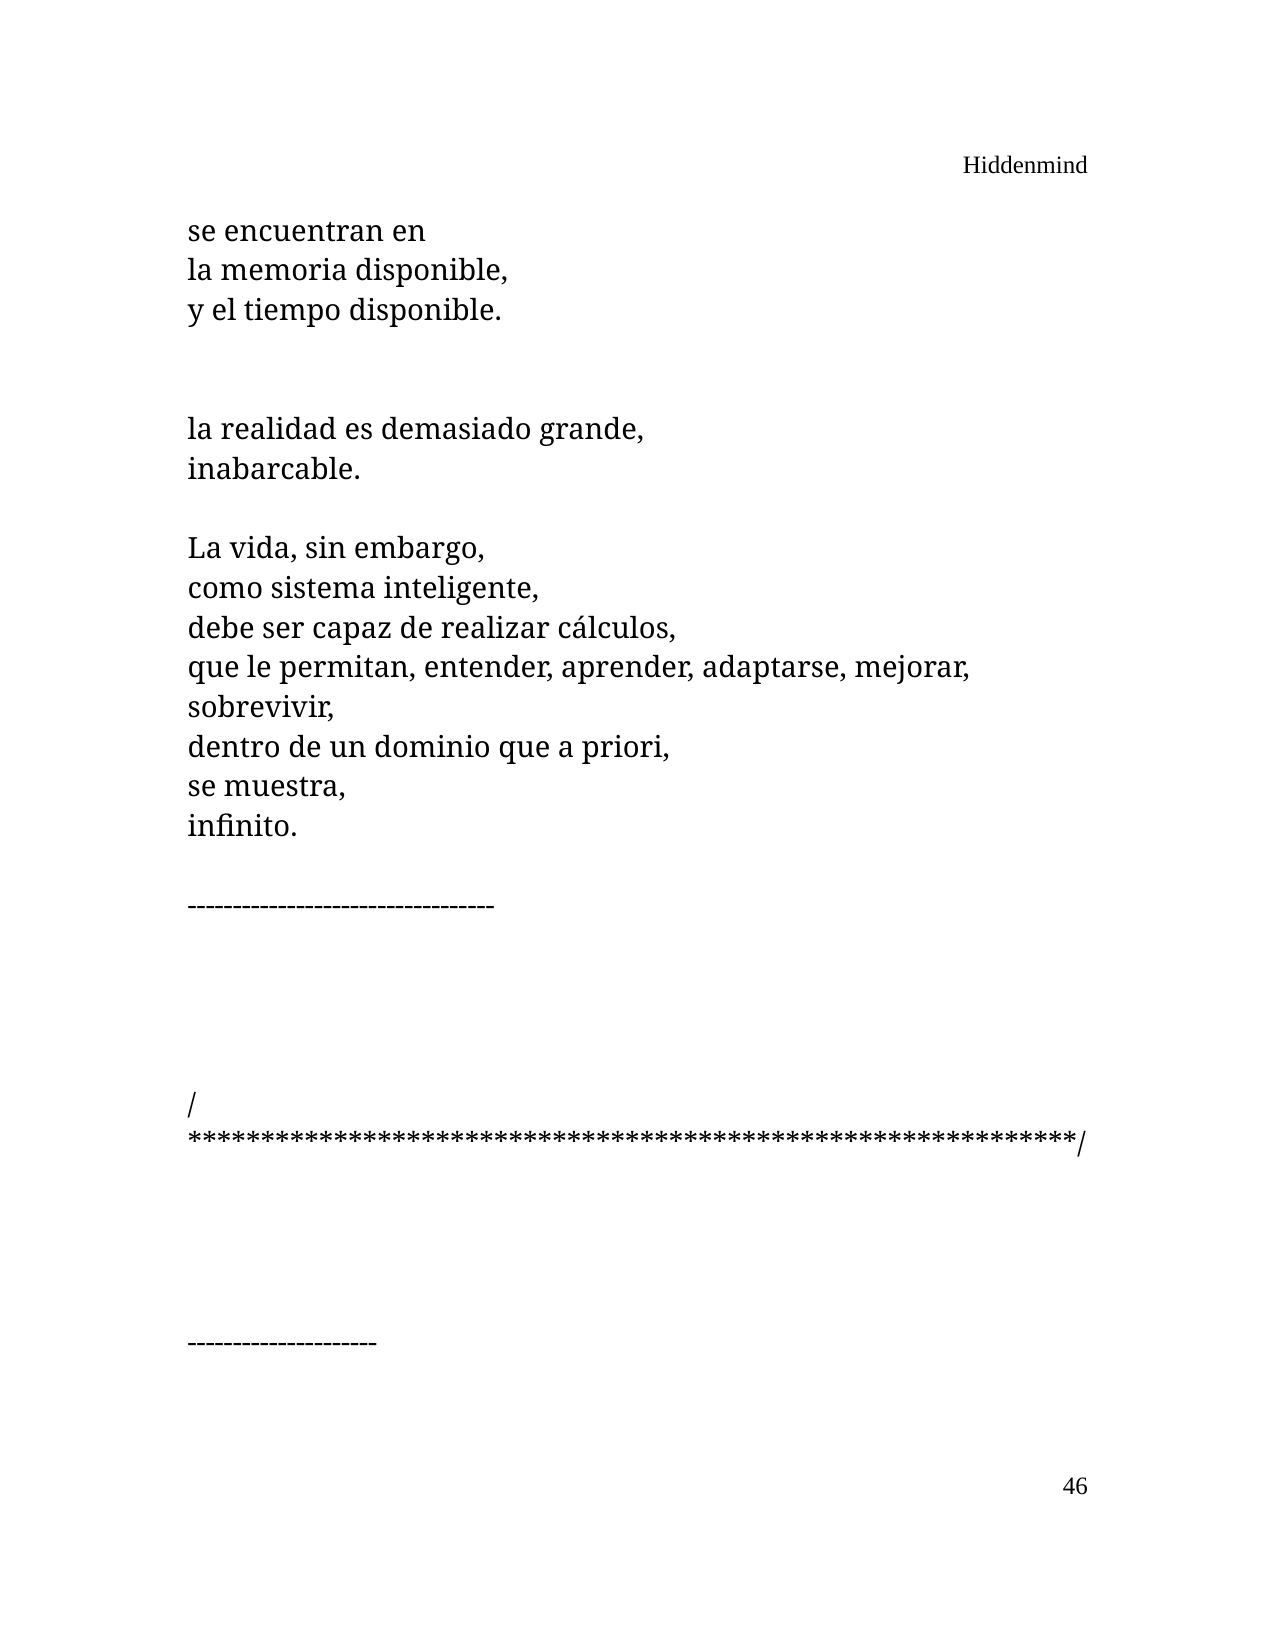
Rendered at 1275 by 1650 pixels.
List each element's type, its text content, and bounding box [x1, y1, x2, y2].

text ---------------------------------- [187, 885, 1087, 924]
text --------------------- [187, 1321, 1087, 1361]
text la realidad es demasiado grande, [187, 408, 1087, 448]
text inabarcable. [187, 448, 1087, 488]
text dentro de un dominio que a priori, [187, 726, 1087, 766]
text se encuentran en [187, 210, 1087, 250]
text se muestra, [187, 766, 1087, 805]
text /*************************************************************/ [187, 1083, 1087, 1162]
text La vida, sin embargo, [187, 527, 1087, 567]
text como sistema inteligente, [187, 567, 1087, 607]
text infinito. [187, 805, 1087, 845]
text que le permitan, entender, aprender, adaptarse, mejorar, sobrevivir, [187, 647, 1087, 726]
text debe ser capaz de realizar cálculos, [187, 607, 1087, 647]
text y el tiempo disponible. [187, 289, 1087, 329]
text la memoria disponible, [187, 250, 1087, 289]
